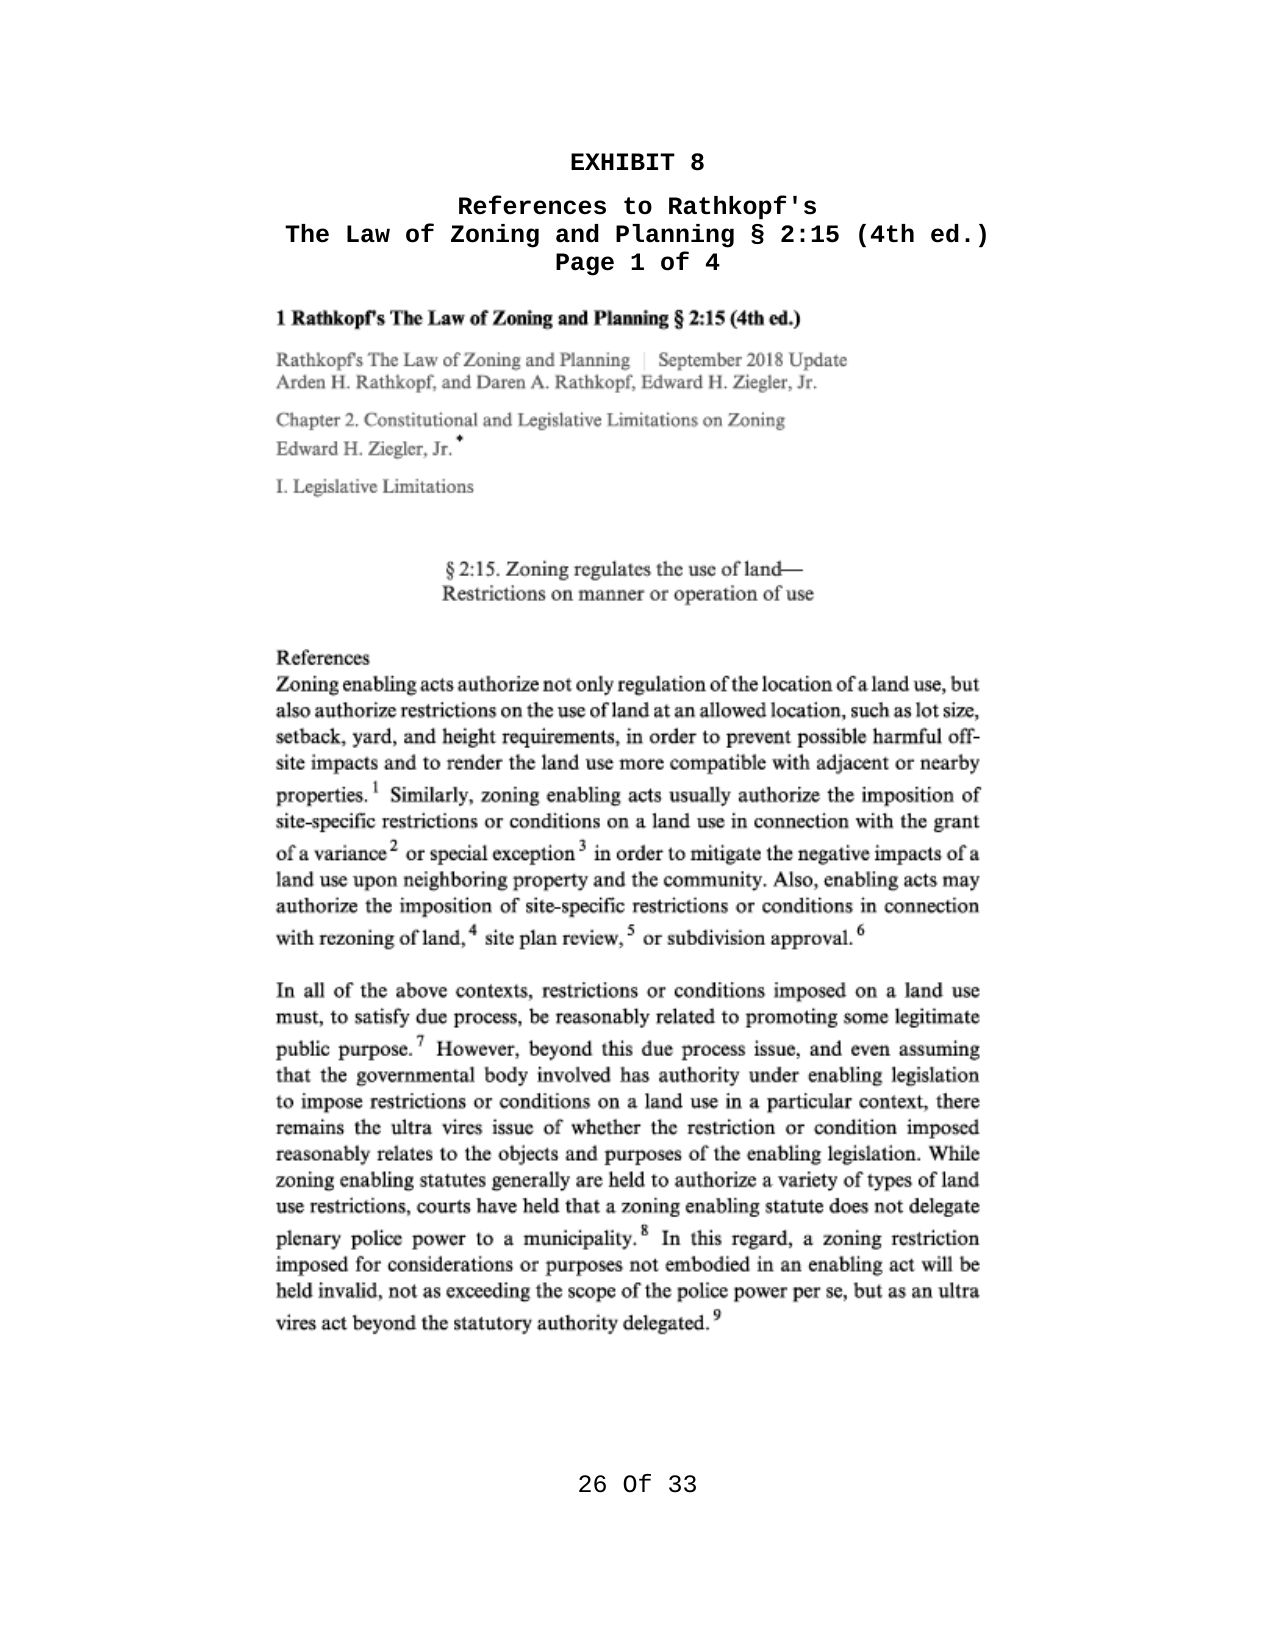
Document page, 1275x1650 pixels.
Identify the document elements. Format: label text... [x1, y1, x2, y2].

picture [256, 293, 1019, 1350]
text EXHIBIT 8 [150, 150, 1125, 178]
text References to Rathkopf's The Law of Zoning and Planning § 2:15 (4th ed.) Page 1 of 4 [150, 193, 1125, 278]
